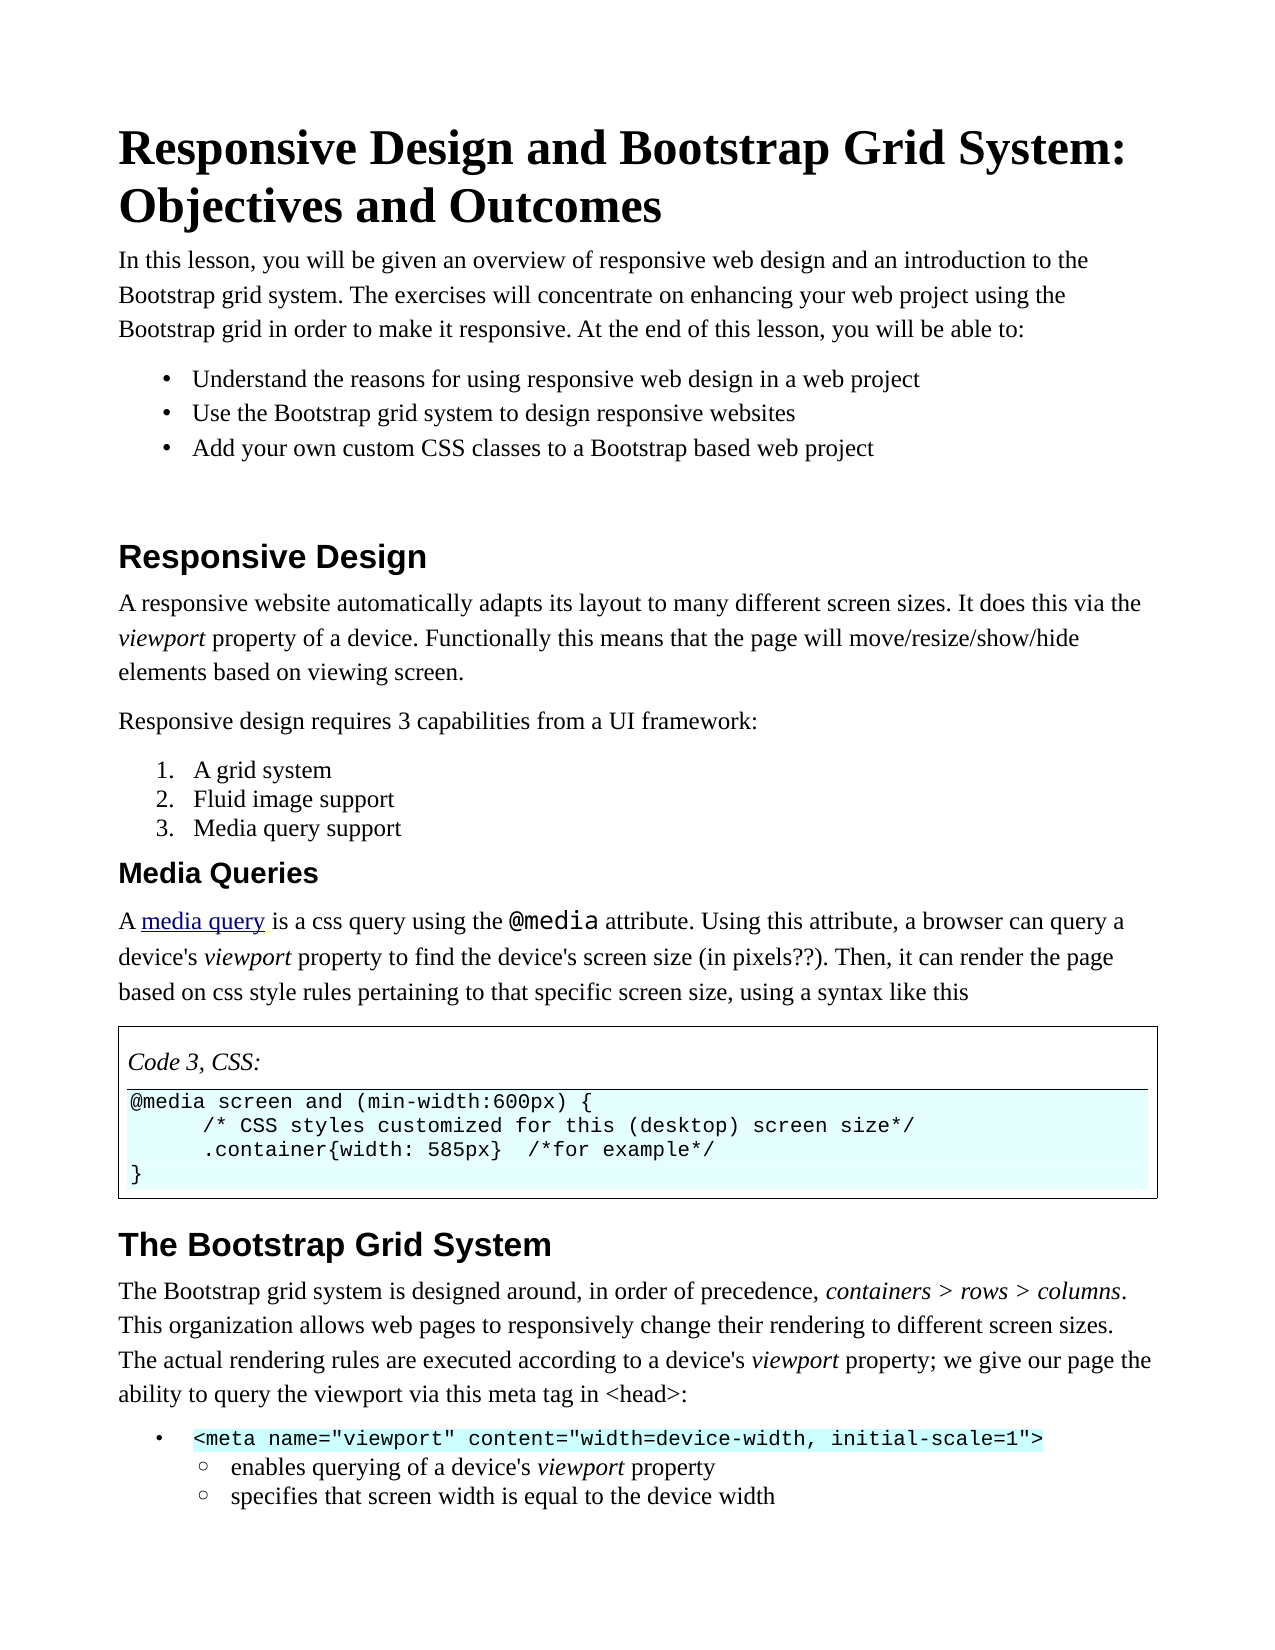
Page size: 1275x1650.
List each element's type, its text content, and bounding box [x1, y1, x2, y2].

subtitle The Bootstrap Grid System [118, 1225, 1157, 1263]
subtitle Responsive Design and Bootstrap Grid System: Objectives and Outcomes [118, 118, 1157, 233]
list Fluid image support [156, 784, 1157, 813]
subtitle Media Queries [118, 856, 1157, 890]
text A media query is a css query using the @media attribute. Using this attribute, a browser can query a device's viewport property to find the device's screen size (in pixels??). Then, it can render the page based on css style rules pertaining to that specific screen size, using a syntax like this [118, 902, 1157, 1005]
text Code 3, CSS: [127, 1047, 1148, 1076]
list Understand the reasons for using responsive web design in a web project [162, 364, 1157, 392]
text } [127, 1159, 1148, 1189]
list Use the Bootstrap grid system to design responsive websites [162, 398, 1157, 427]
list Add your own custom CSS classes to a Bootstrap based web project [162, 433, 1157, 461]
subtitle Responsive Design [118, 537, 1157, 576]
list enables querying of a device's viewport property [193, 1452, 1157, 1481]
text @media screen and (min-width:600px) { [127, 1090, 1148, 1112]
list A grid system [156, 755, 1157, 784]
text /* CSS styles customized for this (desktop) screen size*/ [127, 1112, 1148, 1136]
text A responsive website automatically adapts its layout to many different screen sizes. It does this via the viewport property of a device. Functionally this means that the page will move/resize/show/hide elements based on viewing screen. [118, 588, 1157, 686]
list Media query support [156, 813, 1157, 841]
text Responsive design requires 3 capabilities from a UI framework: [118, 706, 1157, 735]
list <meta name="viewport" content="width=device-width, initial-scale=1"> [156, 1428, 1157, 1452]
text In this lesson, you will be given an overview of responsive web design and an introduction to the Bootstrap grid system. The exercises will concentrate on enhancing your web project using the Bootstrap grid in order to make it responsive. At the end of this lesson, you will be able to: [118, 246, 1157, 343]
text .container{width: 585px} /*for example*/ [127, 1136, 1148, 1159]
list specifies that screen width is equal to the device width [193, 1481, 1157, 1509]
text The Bootstrap grid system is designed around, in order of precedence, containers > rows > columns. This organization allows web pages to responsively change their rendering to different screen sizes. The actual rendering rules are executed according to a device's viewport property; we give our page the ability to query the viewport via this meta tag in <head>: [118, 1276, 1157, 1408]
